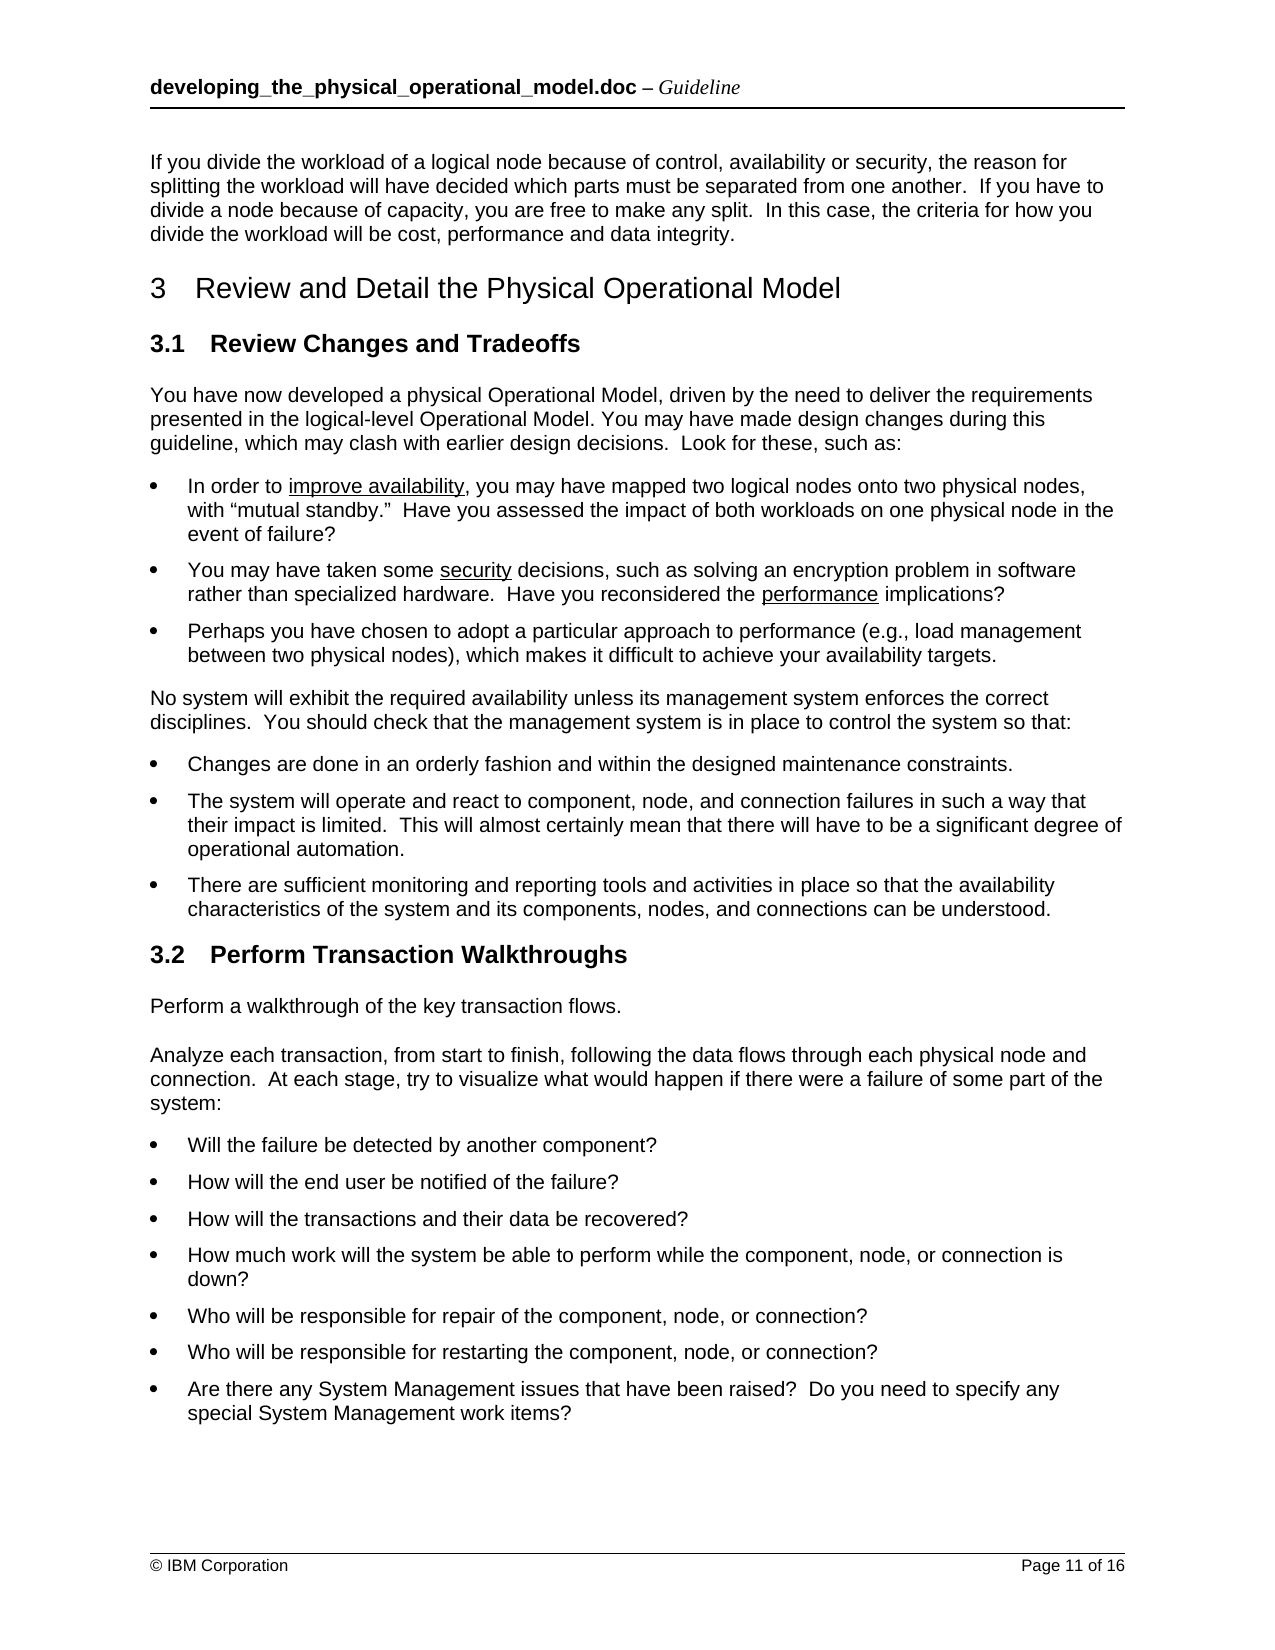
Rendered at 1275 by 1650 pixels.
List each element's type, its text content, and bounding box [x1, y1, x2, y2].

list The system will operate and react to component, node, and connection failures in such a way that their impact is limited. This will almost certainly mean that there will have to be a significant degree of operational automation. [150, 789, 1125, 861]
text No system will exhibit the required availability unless its management system enforces the correct disciplines. You should check that the management system is in place to control the system so that: [150, 686, 1125, 733]
subtitle Perform Transaction Walkthroughs [150, 940, 1125, 969]
list Perhaps you have chosen to adopt a particular approach to performance (e.g., load management between two physical nodes), which makes it difficult to achieve your availability targets. [150, 619, 1125, 667]
subtitle Review and Detail the Physical Operational Model [150, 271, 1125, 304]
list You may have taken some security decisions, such as solving an encryption problem in software rather than specialized hardware. Have you reconsidered the performance implications? [150, 558, 1125, 606]
list In order to improve availability, you may have mapped two logical nodes onto two physical nodes, with “mutual standby.” Have you assessed the impact of both workloads on one physical node in the event of failure? [150, 474, 1125, 546]
text Analyze each transaction, from start to finish, following the data flows through each physical node and connection. At each stage, try to visualize what would happen if there were a failure of some part of the system: [150, 1043, 1125, 1114]
subtitle Review Changes and Tradeoffs [150, 329, 1125, 358]
text You have now developed a physical Operational Model, driven by the need to deliver the requirements presented in the logical-level Operational Model. You may have made design changes during this guideline, which may clash with earlier design decisions. Look for these, such as: [150, 383, 1125, 455]
list There are sufficient monitoring and reporting tools and activities in place so that the availability characteristics of the system and its components, nodes, and connections can be understood. [150, 873, 1125, 921]
text If you divide the workload of a logical node because of control, availability or security, the reason for splitting the workload will have decided which parts must be separated from one another. If you have to divide a node because of capacity, you are free to make any split. In this case, the criteria for how you divide the workload will be cost, performance and data integrity. [150, 150, 1125, 246]
text Perform a walkthrough of the key transaction flows. [150, 994, 1125, 1018]
list How will the end user be notified of the failure? [150, 1170, 1125, 1194]
list How will the transactions and their data be recovered? [150, 1206, 1125, 1231]
list Who will be responsible for repair of the component, node, or connection? [150, 1303, 1125, 1328]
list Will the failure be detected by another component? [150, 1133, 1125, 1157]
list Who will be responsible for restarting the component, node, or connection? [150, 1340, 1125, 1364]
list How much work will the system be able to perform while the component, node, or connection is down? [150, 1243, 1125, 1291]
list Are there any System Management issues that have been raised? Do you need to specify any special System Management work items? [150, 1377, 1125, 1425]
list Changes are done in an orderly fashion and within the designed maintenance constraints. [150, 752, 1125, 776]
